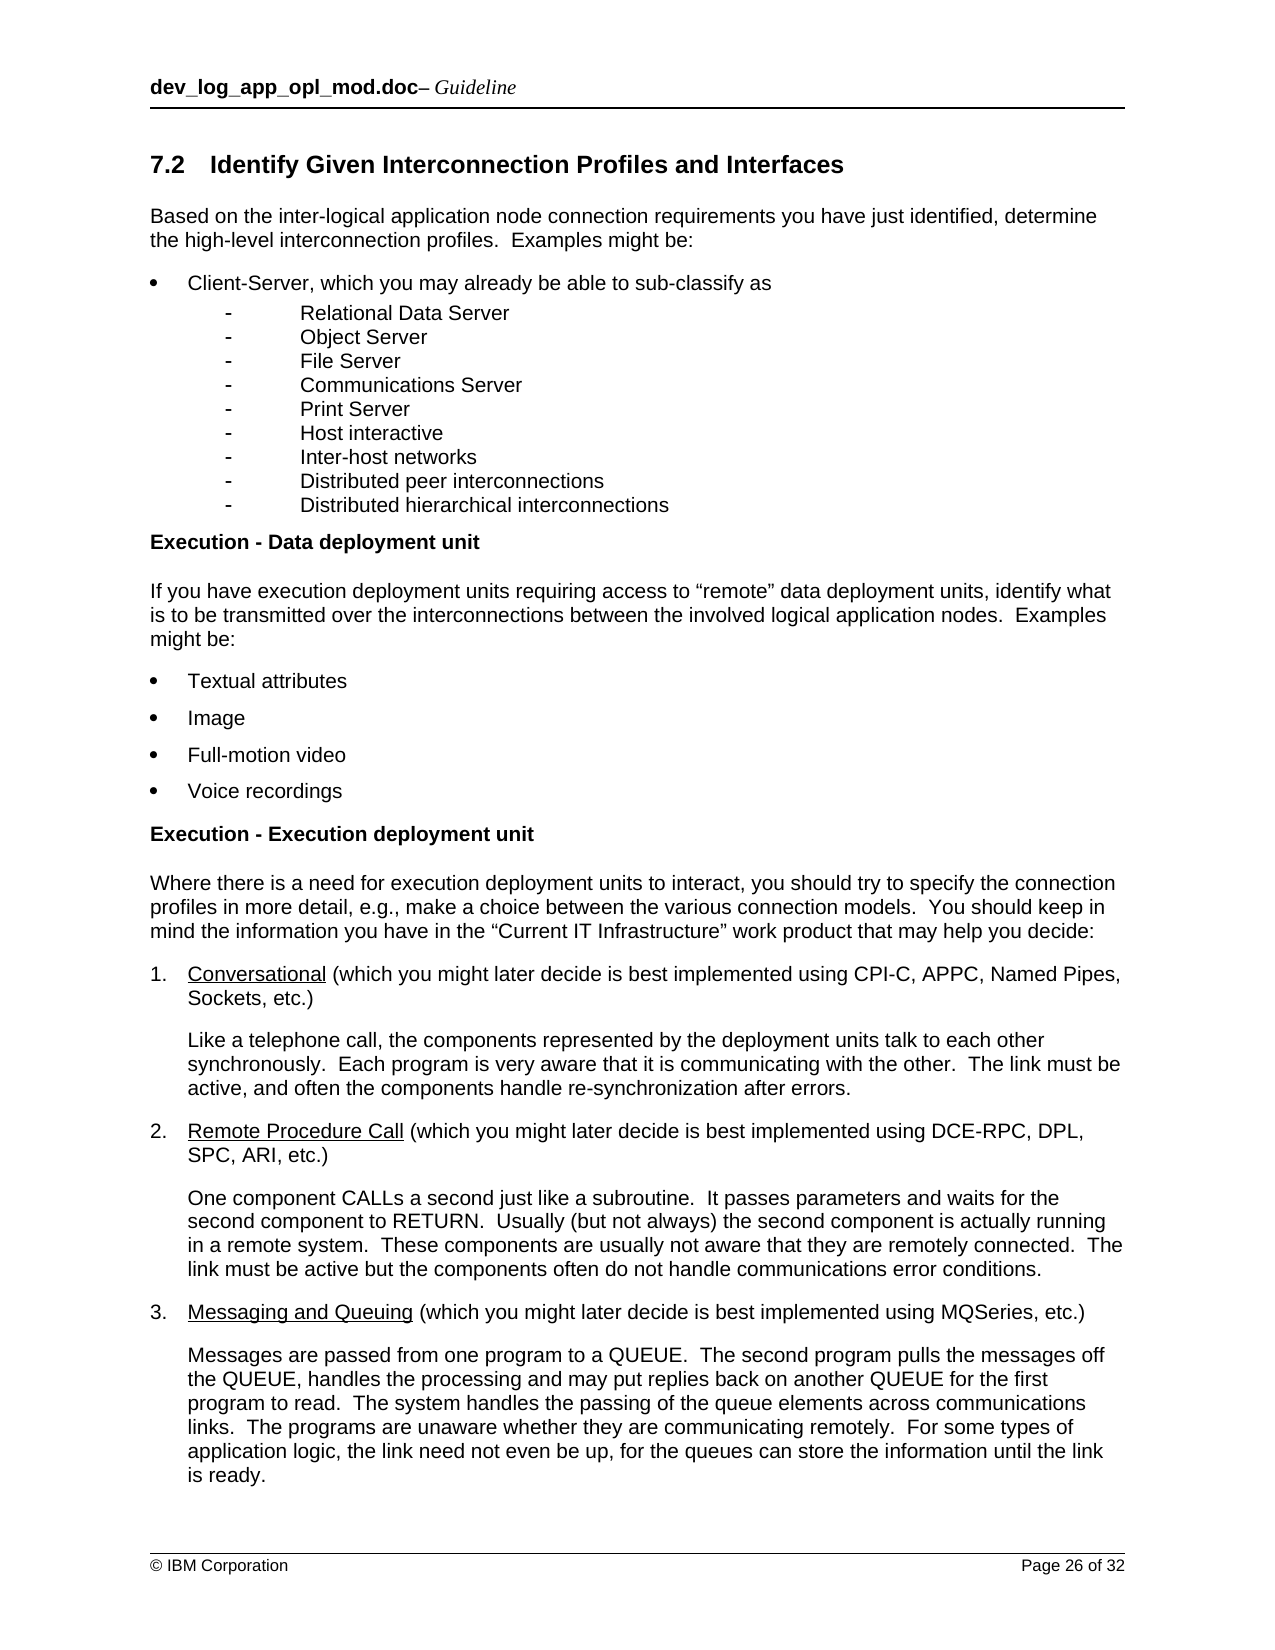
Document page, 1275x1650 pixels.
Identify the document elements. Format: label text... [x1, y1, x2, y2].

list Messaging and Queuing (which you might later decide is best implemented using MQSeries, etc.) [150, 1300, 1125, 1324]
list Host interactive [225, 421, 1125, 445]
text One component CALLs a second just like a subroutine. It passes parameters and waits for the second component to RETURN. Usually (but not always) the second component is actually running in a remote system. These components are usually not aware that they are remotely connected. The link must be active but the components often do not handle communications error conditions. [187, 1185, 1125, 1281]
list Full-motion video [150, 742, 1125, 767]
text Where there is a need for execution deployment units to interact, you should try to specify the connection profiles in more detail, e.g., make a choice between the various connection models. You should keep in mind the information you have in the “Current IT Infrastructure” work product that may help you decide: [150, 871, 1125, 943]
subtitle Identify Given Interconnection Profiles and Interfaces [150, 150, 1125, 179]
list Image [150, 706, 1125, 730]
list File Server [225, 349, 1125, 373]
text If you have execution deployment units requiring access to “remote” data deployment units, identify what is to be transmitted over the interconnections between the involved logical application nodes. Examples might be: [150, 579, 1125, 651]
text Like a telephone call, the components represented by the deployment units talk to each other synchronously. Each program is very aware that it is communicating with the other. The link must be active, and often the components handle re-synchronization after errors. [187, 1028, 1125, 1100]
list Distributed peer interconnections [225, 469, 1125, 493]
list Distributed hierarchical interconnections [225, 493, 1125, 517]
text Execution - Data deployment unit [150, 530, 1125, 554]
list Voice recordings [150, 779, 1125, 803]
list Communications Server [225, 373, 1125, 397]
list Object Server [225, 325, 1125, 349]
list Client-Server, which you may already be able to sub-classify as [150, 270, 1125, 294]
text Execution - Execution deployment unit [150, 822, 1125, 846]
list Textual attributes [150, 669, 1125, 693]
list Conversational (which you might later decide is best implemented using CPI-C, APPC, Named Pipes, Sockets, etc.) [150, 961, 1125, 1009]
text Based on the inter-logical application node connection requirements you have just identified, determine the high-level interconnection profiles. Examples might be: [150, 204, 1125, 252]
list Inter-host networks [225, 445, 1125, 469]
list Remote Procedure Call (which you might later decide is best implemented using DCE-RPC, DPL, SPC, ARI, etc.) [150, 1119, 1125, 1167]
text Messages are passed from one program to a QUEUE. The second program pulls the messages off the QUEUE, handles the processing and may put replies back on another QUEUE for the first program to read. The system handles the passing of the queue elements across communications links. The programs are unaware whether they are communicating remotely. For some types of application logic, the link need not even be up, for the queues can store the information until the link is ready. [187, 1343, 1125, 1486]
list Print Server [225, 397, 1125, 421]
list Relational Data Server [225, 301, 1125, 325]
